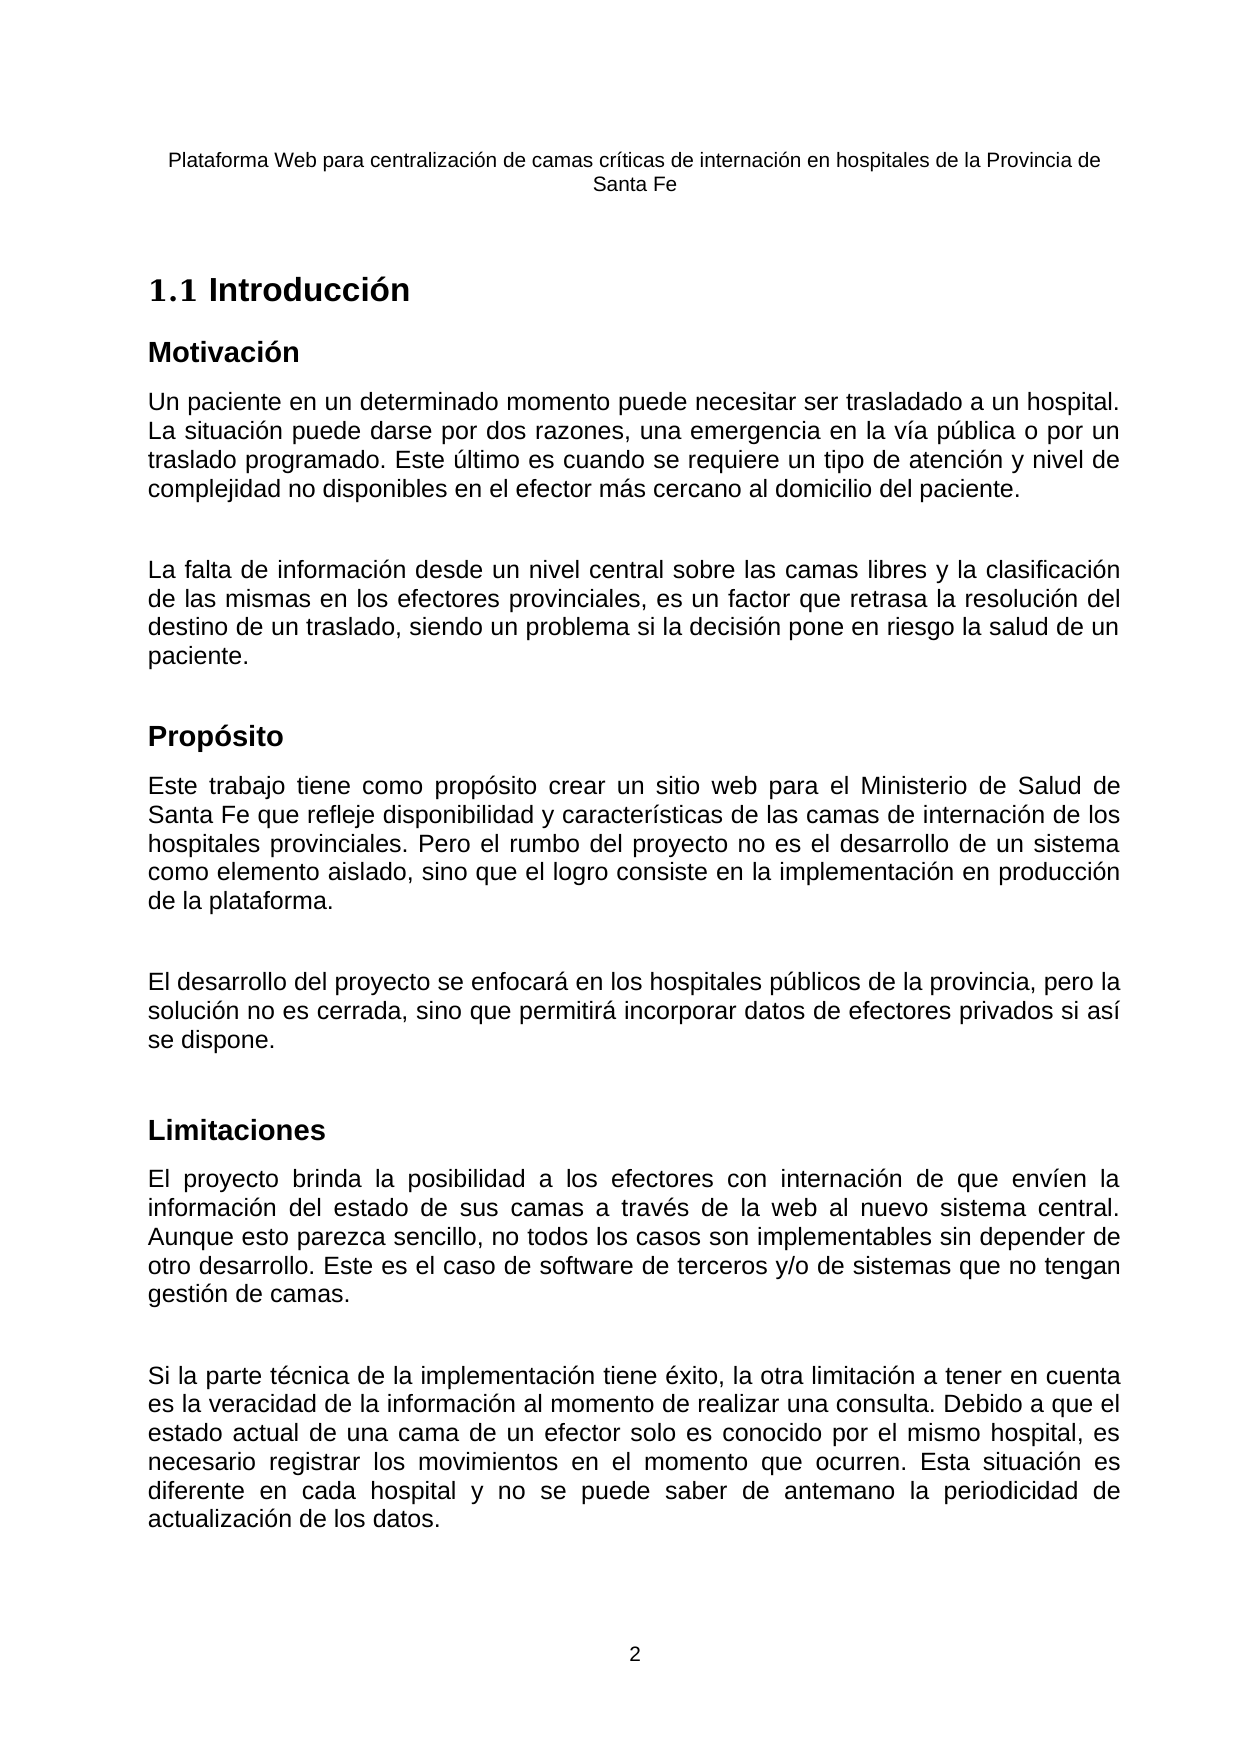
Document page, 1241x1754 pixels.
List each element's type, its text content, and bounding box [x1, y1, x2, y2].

subtitle Motivación [148, 335, 1122, 369]
subtitle Limitaciones [148, 1112, 1122, 1146]
text El desarrollo del proyecto se enfocará en los hospitales públicos de la provincia, pero la solución no es cerrada, sino que permitirá incorporar datos de efectores privados si así se dispone. [148, 967, 1122, 1053]
text Si la parte técnica de la implementación tiene éxito, la otra limitación a tener en cuenta es la veracidad de la información al momento de realizar una consulta. Debido a que el estado actual de una cama de un efector solo es conocido por el mismo hospital, es necesario registrar los movimientos en el momento que ocurren. Esta situación es diferente en cada hospital y no se puede saber de antemano la periodicidad de actualización de los datos. [148, 1361, 1122, 1533]
subtitle 1.1 Introducción [148, 270, 1122, 308]
subtitle Propósito [148, 719, 1122, 753]
text El proyecto brinda la posibilidad a los efectores con internación de que envíen la información del estado de sus camas a través de la web al nuevo sistema central. Aunque esto parezca sencillo, no todos los casos son implementables sin depender de otro desarrollo. Este es el caso de software de terceros y/o de sistemas que no tengan gestión de camas. [148, 1164, 1122, 1308]
text La falta de información desde un nivel central sobre las camas libres y la clasificación de las mismas en los efectores provinciales, es un factor que retrasa la resolución del destino de un traslado, siendo un problema si la decisión pone en riesgo la salud de un paciente. [148, 555, 1122, 670]
text Este trabajo tiene como propósito crear un sitio web para el Ministerio de Salud de Santa Fe que refleje disponibilidad y características de las camas de internación de los hospitales provinciales. Pero el rumbo del proyecto no es el desarrollo de un sistema como elemento aislado, sino que el logro consiste en la implementación en producción de la plataforma. [148, 771, 1122, 915]
text Un paciente en un determinado momento puede necesitar ser trasladado a un hospital. La situación puede darse por dos razones, una emergencia en la vía pública o por un traslado programado. Este último es cuando se requiere un tipo de atención y nivel de complejidad no disponibles en el efector más cercano al domicilio del paciente. [148, 387, 1122, 502]
